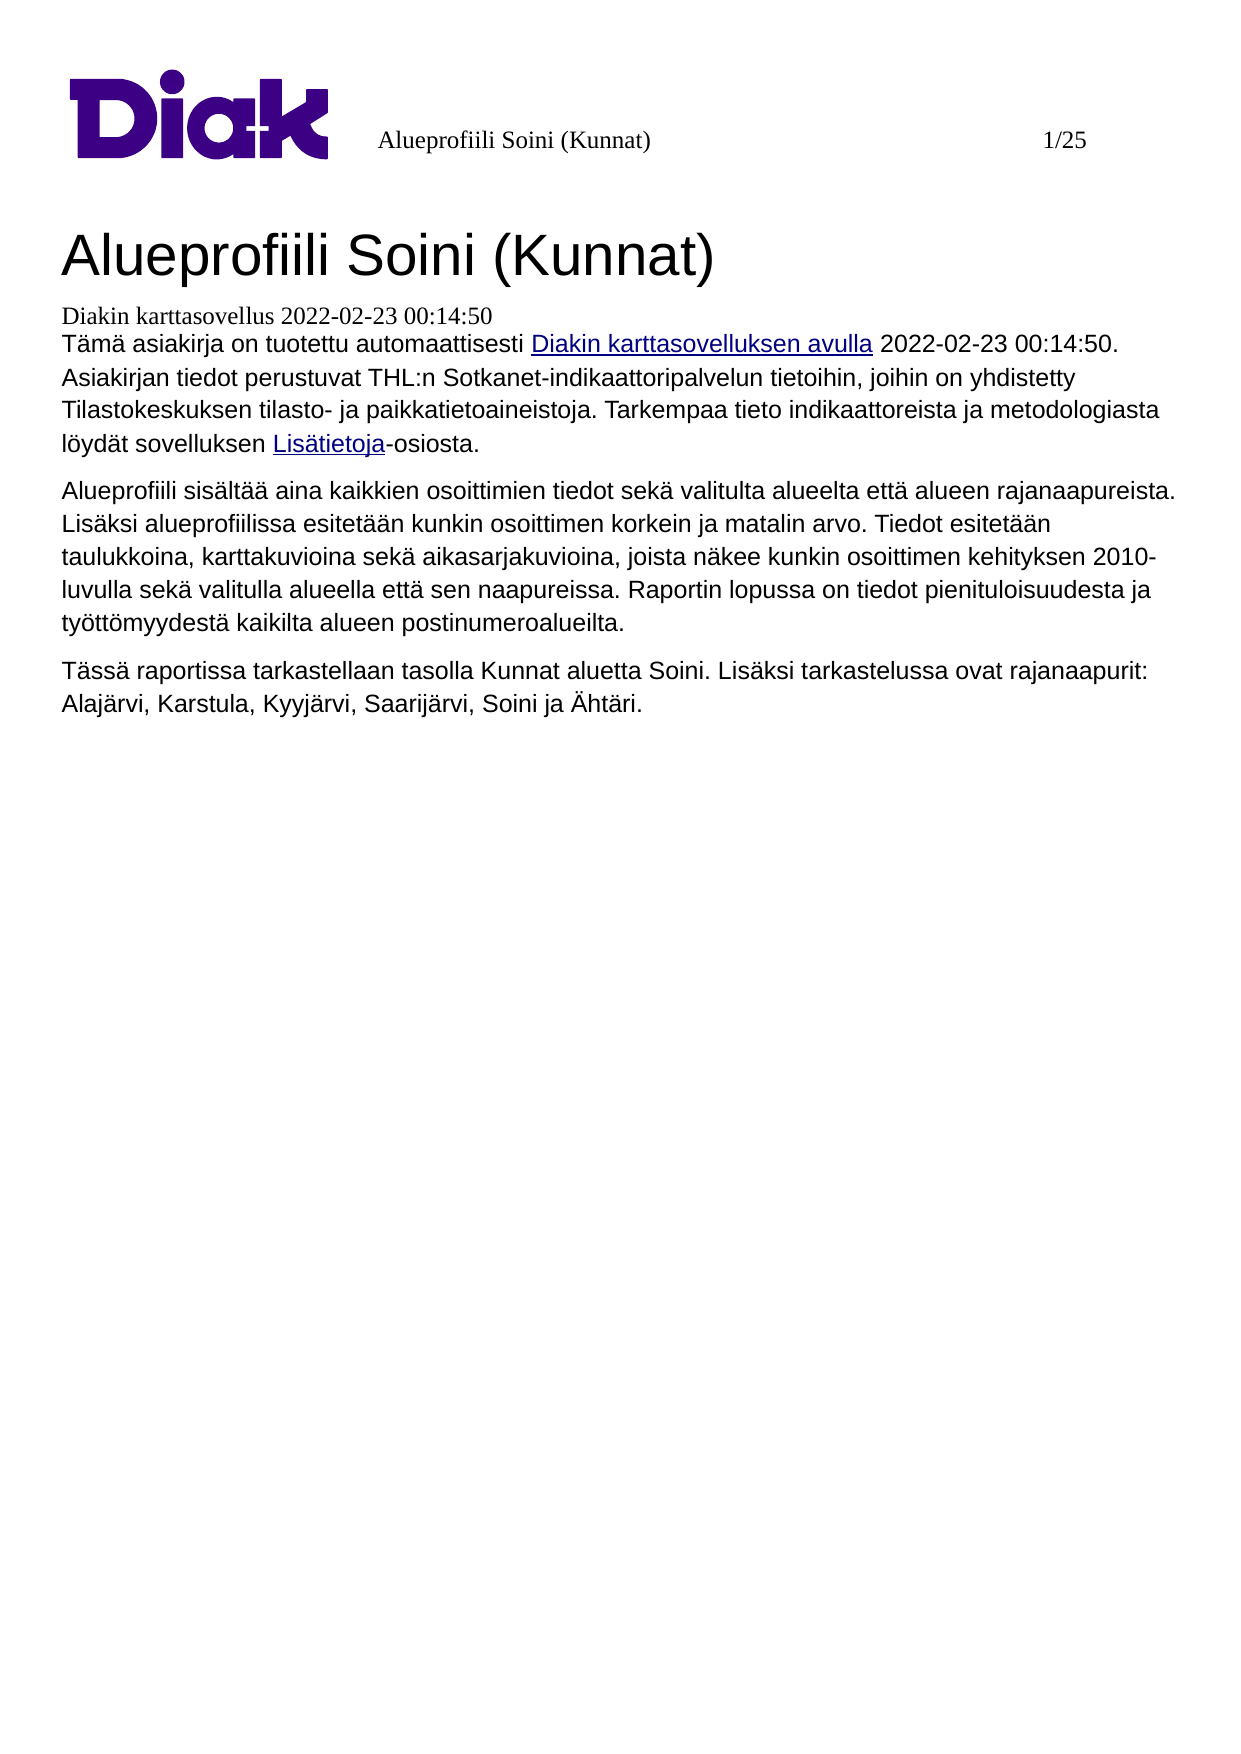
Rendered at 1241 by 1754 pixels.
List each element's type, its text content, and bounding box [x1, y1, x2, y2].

text Alueprofiili sisältää aina kaikkien osoittimien tiedot sekä valitulta alueelta että alueen rajanaapureista. Lisäksi alueprofiilissa esitetään kunkin osoittimen korkein ja matalin arvo. Tiedot esitetään taulukkoina, karttakuvioina sekä aikasarjakuvioina, joista näkee kunkin osoittimen kehityksen 2010-luvulla sekä valitulla alueella että sen naapureissa. Raportin lopussa on tiedot pienituloisuudesta ja työttömyydestä kaikilta alueen postinumeroalueilta. [61, 476, 1179, 637]
text Tässä raportissa tarkastellaan tasolla Kunnat aluetta Soini. Lisäksi tarkastelussa ovat rajanaapurit: Alajärvi, Karstula, Kyyjärvi, Saarijärvi, Soini ja Ähtäri. [61, 656, 1179, 718]
text Tämä asiakirja on tuotettu automaattisesti Diakin karttasovelluksen avulla 2022-02-23 00:14:50. Asiakirjan tiedot perustuvat THL:n Sotkanet-indikaattoripalvelun tietoihin, joihin on yhdistetty Tilastokeskuksen tilasto- ja paikkatietoaineistoja. Tarkempaa tieto indikaattoreista ja metodologiasta löydät sovelluksen Lisätietoja-osiosta. [61, 329, 1179, 457]
text Diakin karttasovellus 2022-02-23 00:14:50 [61, 301, 1179, 329]
title Alueprofiili Soini (Kunnat) [61, 221, 1179, 288]
